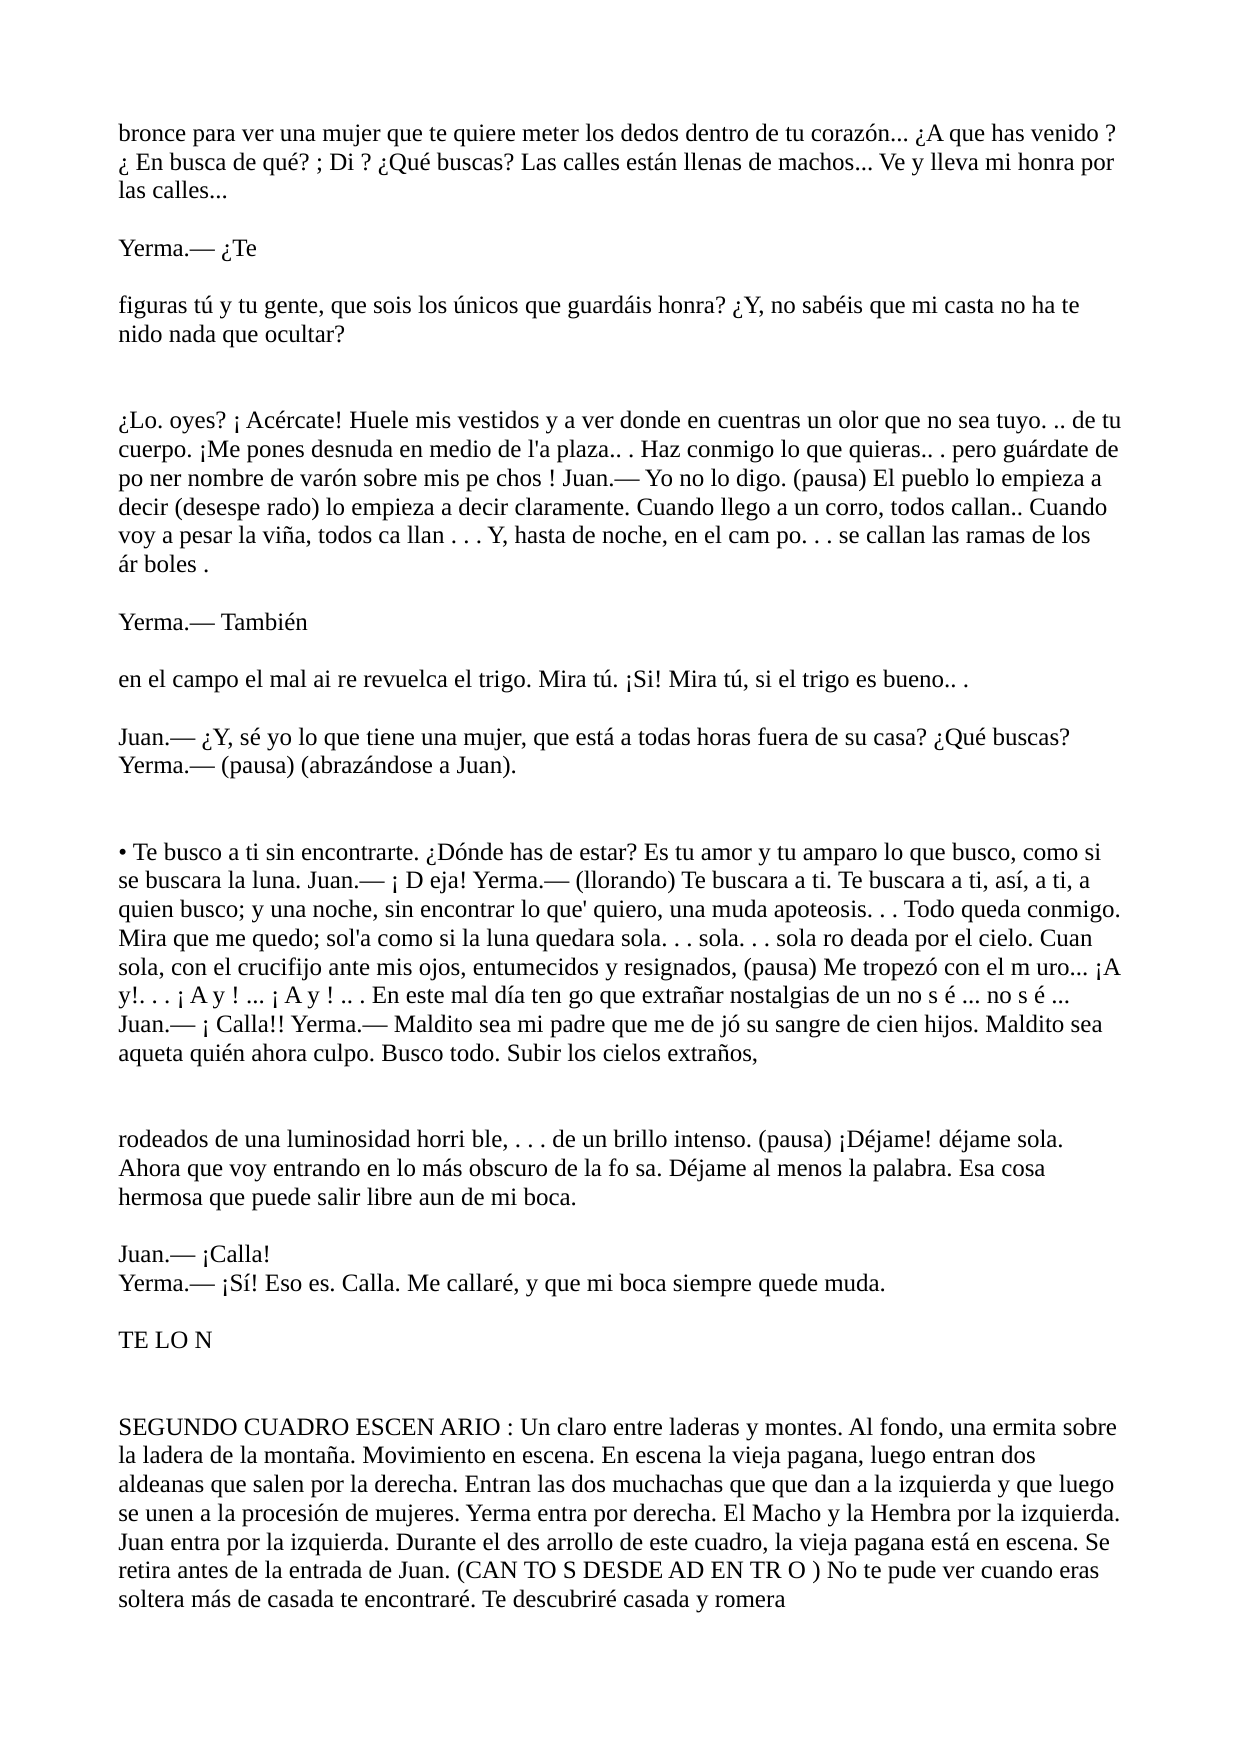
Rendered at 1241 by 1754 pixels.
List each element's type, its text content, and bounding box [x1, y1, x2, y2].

text TE LO N [118, 1326, 1122, 1354]
text Yerma.— ¡Sí! Eso es. Calla. Me callaré, y que mi boca siempre quede muda. [118, 1268, 1122, 1297]
text figuras tú y tu gente, que sois los únicos que guardáis honra? ¿Y, no sabéis que mi casta no ha te­ nido nada que ocultar? [118, 291, 1122, 348]
text Yerma.— ¿Te [118, 233, 1122, 262]
text en el campo el mal ai­ re revuelca el trigo. Mira tú. ¡Si! Mira tú, si el trigo es bueno.. . [118, 664, 1122, 693]
text Yerma.— También [118, 607, 1122, 636]
text SEGUNDO CUADRO ESCEN ARIO : Un claro entre laderas y montes. Al fondo, una ermita sobre la ladera de la montaña. Movimiento en escena. En escena la vieja pagana, luego entran dos aldeanas que salen por la derecha. Entran las dos muchachas que que­ dan a la izquierda y que luego se unen a la procesión de mujeres. Yerma entra por derecha. El Macho y la Hembra por la izquierda. Juan entra por la izquierda. Durante el des­ arrollo de este cuadro, la vieja pagana está en escena. Se retira antes de la entrada de Juan. (CAN TO S DESDE AD EN TR O ) No te pude ver cuando eras soltera más de casada te encontraré. Te descubriré casada y romera [118, 1412, 1122, 1613]
text ¿Lo. oyes? ¡ Acércate! Huele mis vestidos y a ver donde en­ cuentras un olor que no sea tuyo. .. de tu cuerpo. ¡Me pones desnuda en medio de l'a plaza.. . Haz conmigo lo que quieras.. . pero guárdate de po­ ner nombre de varón sobre mis pe­ chos ! Juan.— Yo no lo digo. (pausa) El pueblo lo empieza a decir (desespe­ rado) lo empieza a decir claramente. Cuando llego a un corro, todos callan.. Cuando voy a pesar la viña, todos ca­ llan . . . Y, hasta de noche, en el cam­ po. . . se callan las ramas de los ár­ boles . [118, 406, 1122, 578]
text Juan.— ¡Calla! [118, 1239, 1122, 1268]
text bronce para ver una mujer que te quiere meter los dedos dentro de tu corazón... ¿A que has venido ? ¿ En busca de qué? ; Di ? ¿Qué buscas? Las calles están llenas de machos... Ve y lleva mi honra por las calles... [118, 118, 1122, 204]
text • Te busco a ti sin encontrarte. ¿Dónde has de estar? Es tu amor y tu amparo lo que busco, como si se buscara la luna. Juan.— ¡ D eja! Yerma.— (llorando) Te buscara a ti. Te buscara a ti, así, a ti, a quien busco; y una noche, sin encontrar lo que' quiero, una muda apoteosis. . . Todo queda conmigo. Mira que me quedo; sol'a como si la luna quedara sola. . . sola. . . sola ro­ deada por el cielo. Cuan sola, con el crucifijo ante mis ojos, entumecidos y resignados, (pausa) Me tropezó con el m uro... ¡A y!. . . ¡ A y ! ... ¡ A y ! .. . En este mal día ten­ go que extrañar nostalgias de un no s é ... no s é ... Juan.— ¡ Calla!! Yerma.— Maldito sea mi padre que me de­ jó su sangre de cien hijos. Maldito sea aqueta quién ahora culpo. Busco todo. Subir los cielos extraños, [118, 837, 1122, 1067]
text rodeados de una luminosidad horri­ ble, . . . de un brillo intenso. (pausa) ¡Déjame! déjame sola. Ahora que voy entrando en lo más obscuro de la fo­ sa. Déjame al menos la palabra. Esa cosa hermosa que puede salir libre aun de mi boca. [118, 1124, 1122, 1211]
text Juan.— ¿Y, sé yo lo que tiene una mujer, que está a todas horas fuera de su casa? ¿Qué buscas? Yerma.— (pausa) (abrazándose a Juan). [118, 722, 1122, 779]
